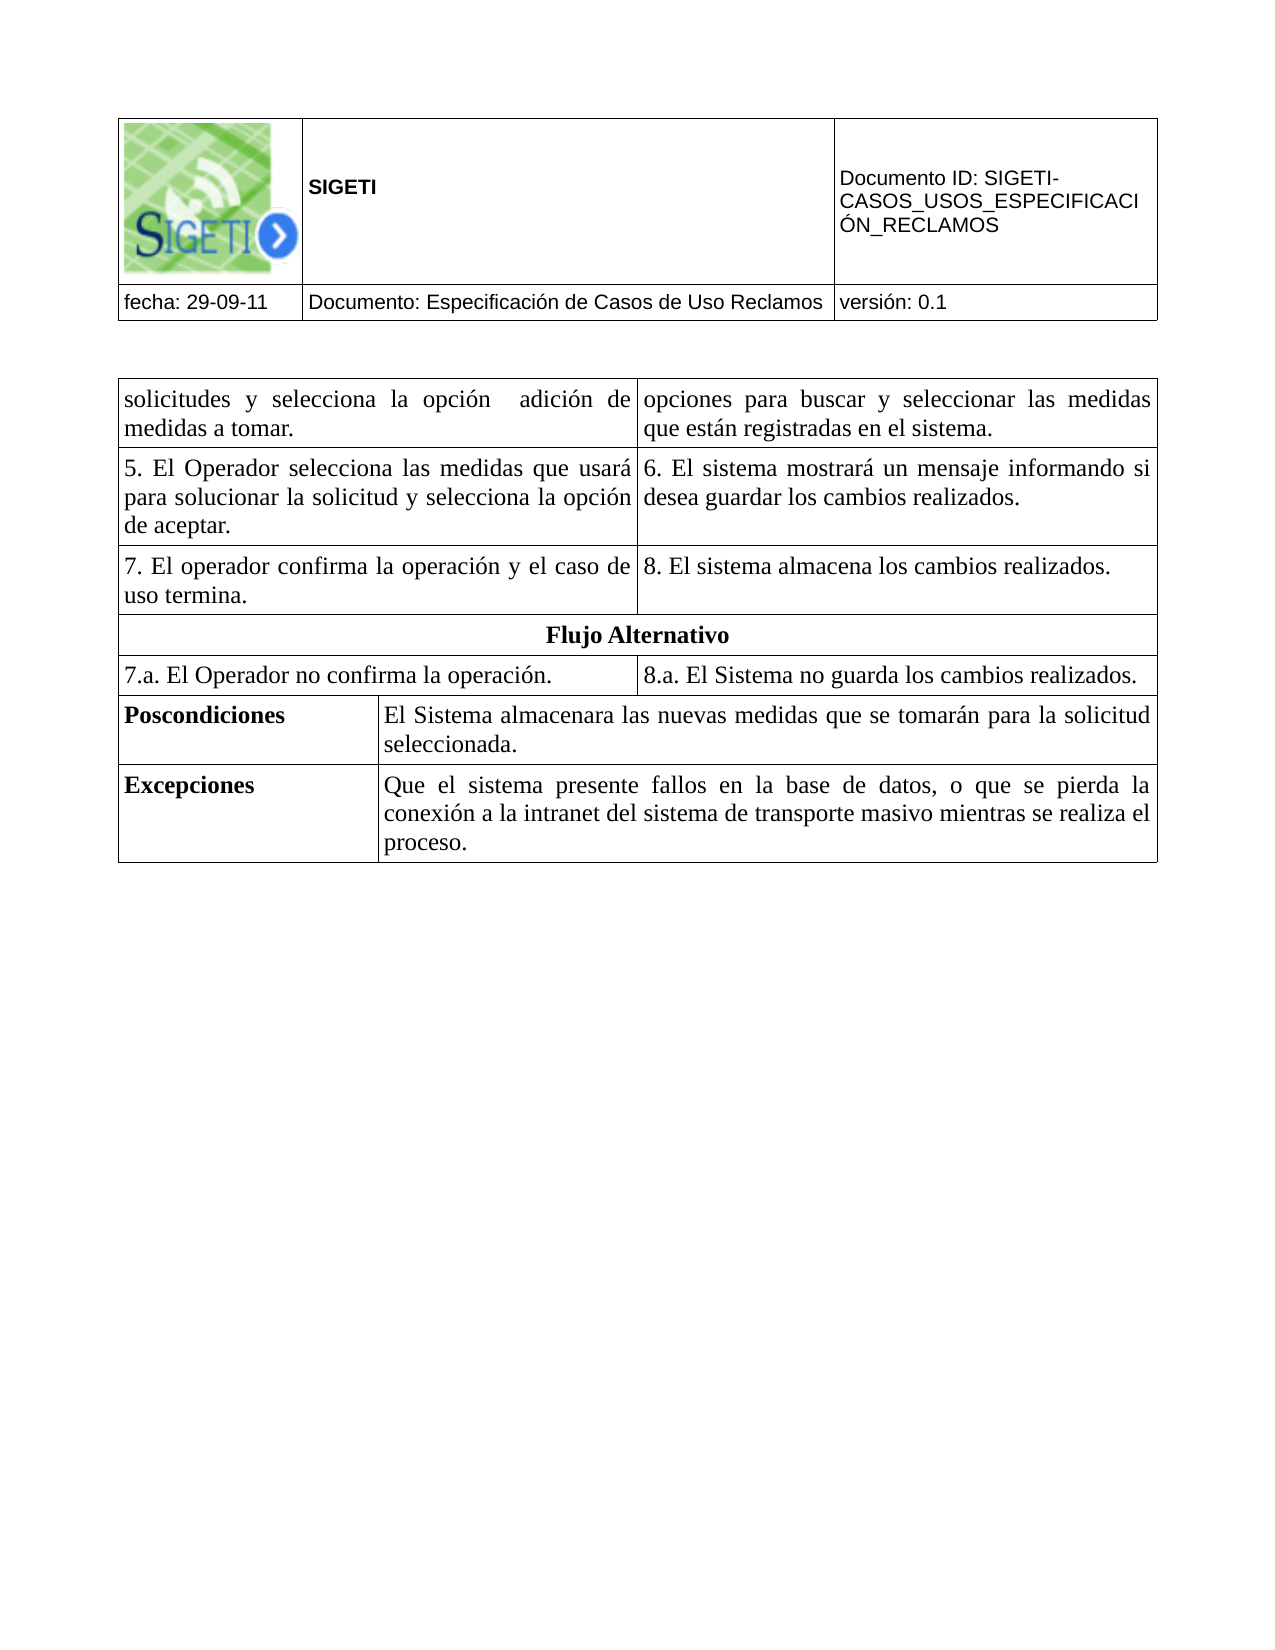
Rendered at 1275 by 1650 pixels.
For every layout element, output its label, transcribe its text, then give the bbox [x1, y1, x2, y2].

table_cell 7.a. El Operador no confirma la operación. [119, 656, 637, 695]
table_cell El Sistema almacenara las nuevas medidas que se tomarán para la solicitud seleccionada. [379, 696, 1157, 764]
table_cell 7. El operador confirma la operación y el caso de uso termina. [119, 546, 637, 614]
table_cell 8.a. El Sistema no guarda los cambios realizados. [638, 656, 1157, 695]
table_cell opciones para buscar y seleccionar las medidas que están registradas en el sistema. [638, 379, 1157, 447]
table_cell Que el sistema presente fallos en la base de datos, o que se pierda la conexión a la intranet del sistema de transporte masivo mientras se realiza el proceso. [379, 765, 1157, 862]
table_cell 5. El Operador selecciona las medidas que usará para solucionar la solicitud y selecciona la opción de aceptar. [119, 448, 637, 545]
table_cell Flujo Alternativo [119, 615, 1157, 654]
table_cell 6. El sistema mostrará un mensaje informando si desea guardar los cambios realizados. [638, 448, 1157, 545]
table_cell solicitudes y selecciona la opción adición de medidas a tomar. [119, 379, 637, 447]
picture [123, 123, 302, 279]
table_cell 8. El sistema almacena los cambios realizados. [638, 546, 1157, 614]
table_cell Poscondiciones [119, 696, 378, 764]
table_cell Excepciones [119, 765, 378, 862]
